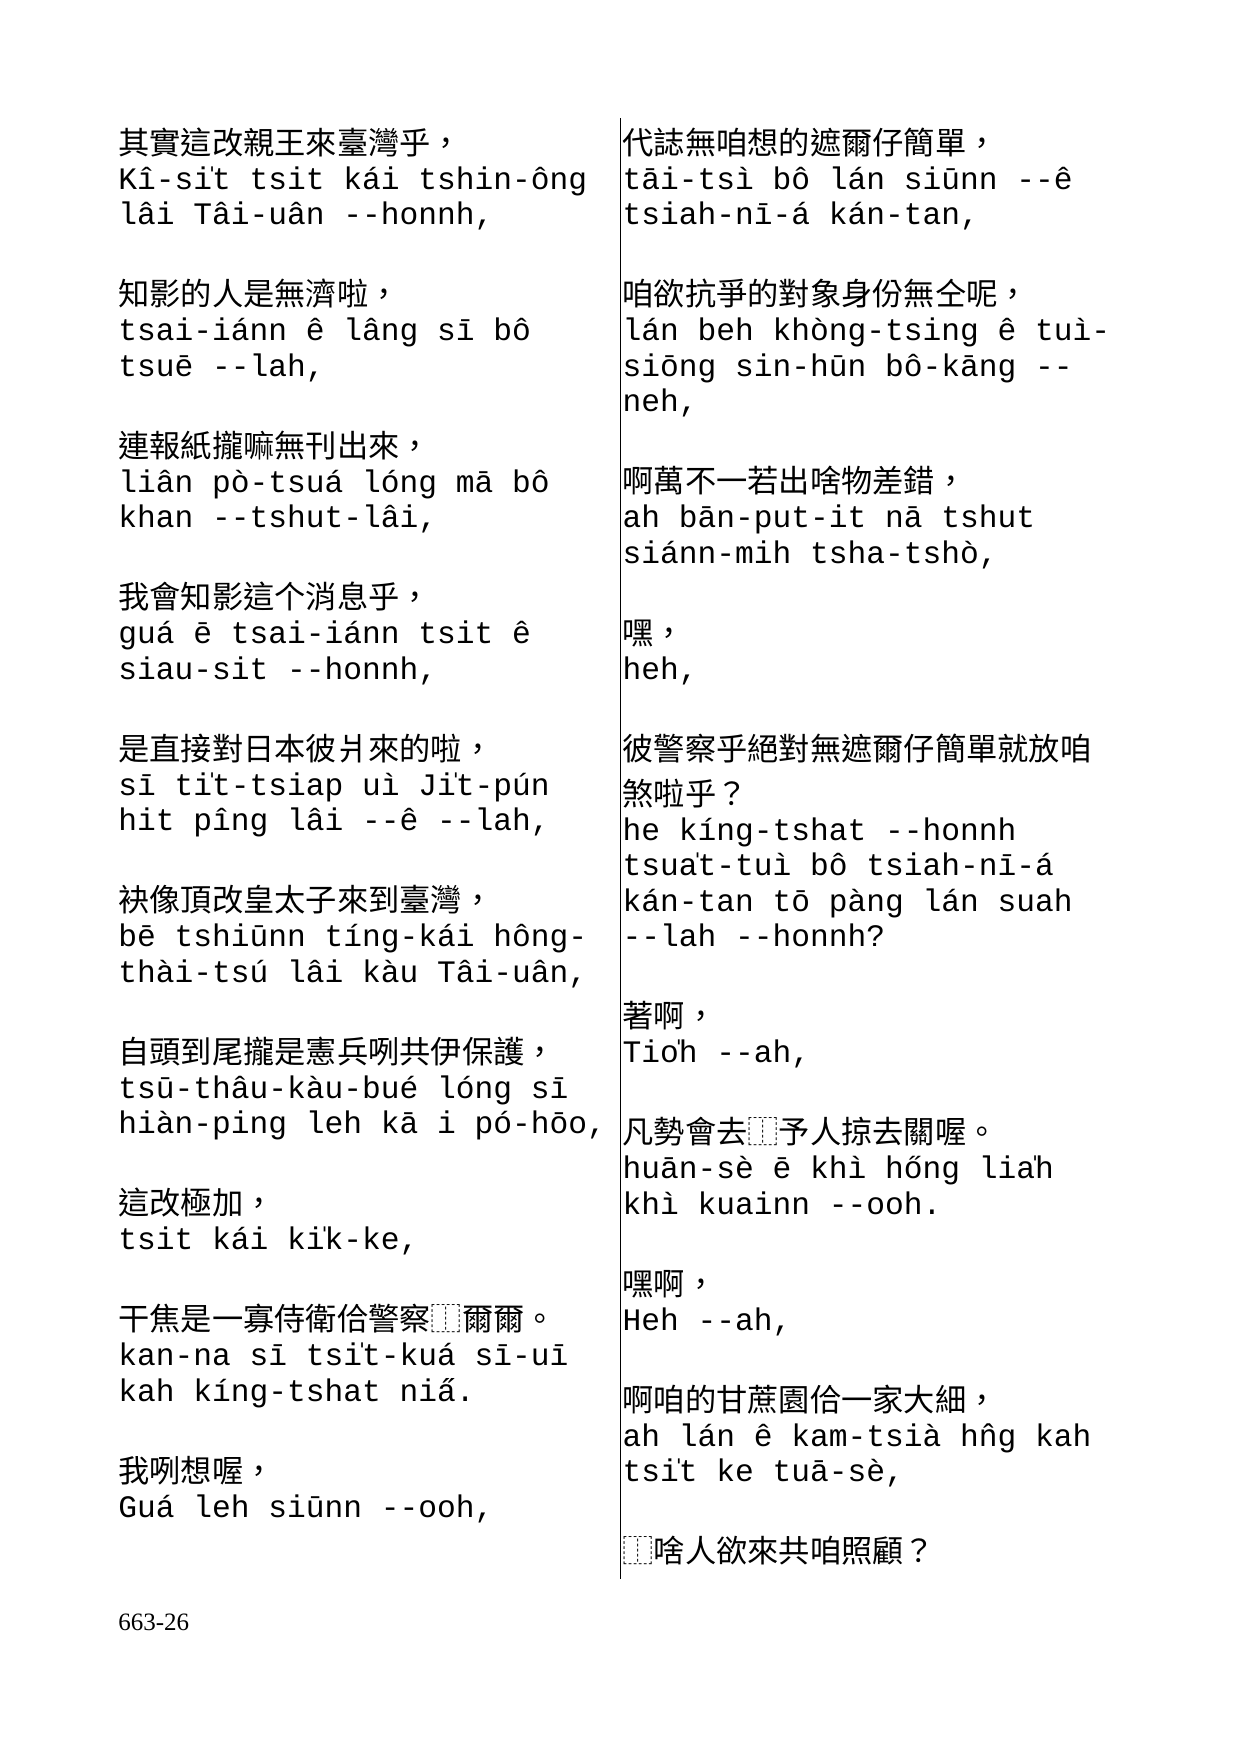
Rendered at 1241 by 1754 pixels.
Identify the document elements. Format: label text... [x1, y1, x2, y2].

text tāi-tsì bô lán siūnn --ê tsiah-nī-á kán-tan, [622, 163, 1122, 234]
text 連報紙攏嘛無刊出來， [118, 421, 618, 466]
text 嘿， [622, 608, 1122, 653]
text 嘿啊， [622, 1259, 1122, 1304]
text 其實這改親王來臺灣乎， [118, 118, 618, 163]
text 是直接對日本彼爿來的啦， [118, 724, 618, 769]
text 代誌無咱想的遮爾仔簡單， [622, 118, 1122, 163]
text Heh --ah, [622, 1304, 1122, 1339]
text 我咧想喔， [118, 1446, 618, 1491]
text 袂像頂改皇太子來到臺灣， [118, 875, 618, 921]
text tsū-thâu-kàu-bué lóng sī hiàn-ping leh kā i pó-hōo, [118, 1072, 618, 1143]
text he kíng-tshat --honnh tsua̍t-tuì bô tsiah-nī-á kán-tan tō pàng lán suah --lah --honnh? [622, 814, 1122, 956]
text 彼警察乎絕對無遮爾仔簡單就放咱煞啦乎？ [622, 724, 1122, 814]
text bē tshiūnn tíng-kái hông-thài-tsú lâi kàu Tâi-uân, [118, 921, 618, 991]
text 啊萬不一若出啥物差錯， [622, 456, 1122, 502]
text 啊咱的甘蔗園佮一家大細， [622, 1375, 1122, 1420]
text Kî-si̍t tsit kái tshin-ông lâi Tâi-uân --honnh, [118, 163, 618, 234]
text 自頭到尾攏是憲兵咧共伊保護， [118, 1027, 618, 1072]
text liân pò-tsuá lóng mā bô khan --tshut-lâi, [118, 466, 618, 537]
text ah bān-put-it nā tshut siánn-mih tsha-tshò, [622, 502, 1122, 572]
text ah lán ê kam-tsià hn̂g kah tsi̍t ke tuā-sè, [622, 1420, 1122, 1491]
text ⿰啥人欲來共咱照顧？ [622, 1526, 1122, 1572]
text 凡勢會去⿰予人掠去關喔。 [622, 1107, 1122, 1153]
text 這改極加， [118, 1178, 618, 1223]
text 我會知影這个消息乎， [118, 572, 618, 618]
text huān-sè ē khì hőng lia̍h khì kuainn --ooh. [622, 1153, 1122, 1223]
text guá ē tsai-iánn tsit ê siau-sit --honnh, [118, 618, 618, 688]
text tsai-iánn ê lâng sī bô tsuē --lah, [118, 315, 618, 386]
text kan-na sī tsi̍t-kuá sī-uī kah kíng-tshat nia̋. [118, 1339, 618, 1410]
text Tio̍h --ah, [622, 1037, 1122, 1072]
text 干焦是一寡侍衛佮警察⿰爾爾。 [118, 1294, 618, 1339]
text tsit kái ki̍k-ke, [118, 1223, 618, 1259]
text sī ti̍t-tsiap uì Ji̍t-pún hit pîng lâi --ê --lah, [118, 769, 618, 840]
text lán beh khòng-tsing ê tuì-siōng sin-hūn bô-kāng --neh, [622, 315, 1122, 421]
text 知影的人是無濟啦， [118, 269, 618, 315]
text heh, [622, 653, 1122, 688]
text 著啊， [622, 991, 1122, 1037]
text 咱欲抗爭的對象身份無仝呢， [622, 269, 1122, 315]
text Guá leh siūnn --ooh, [118, 1491, 618, 1526]
